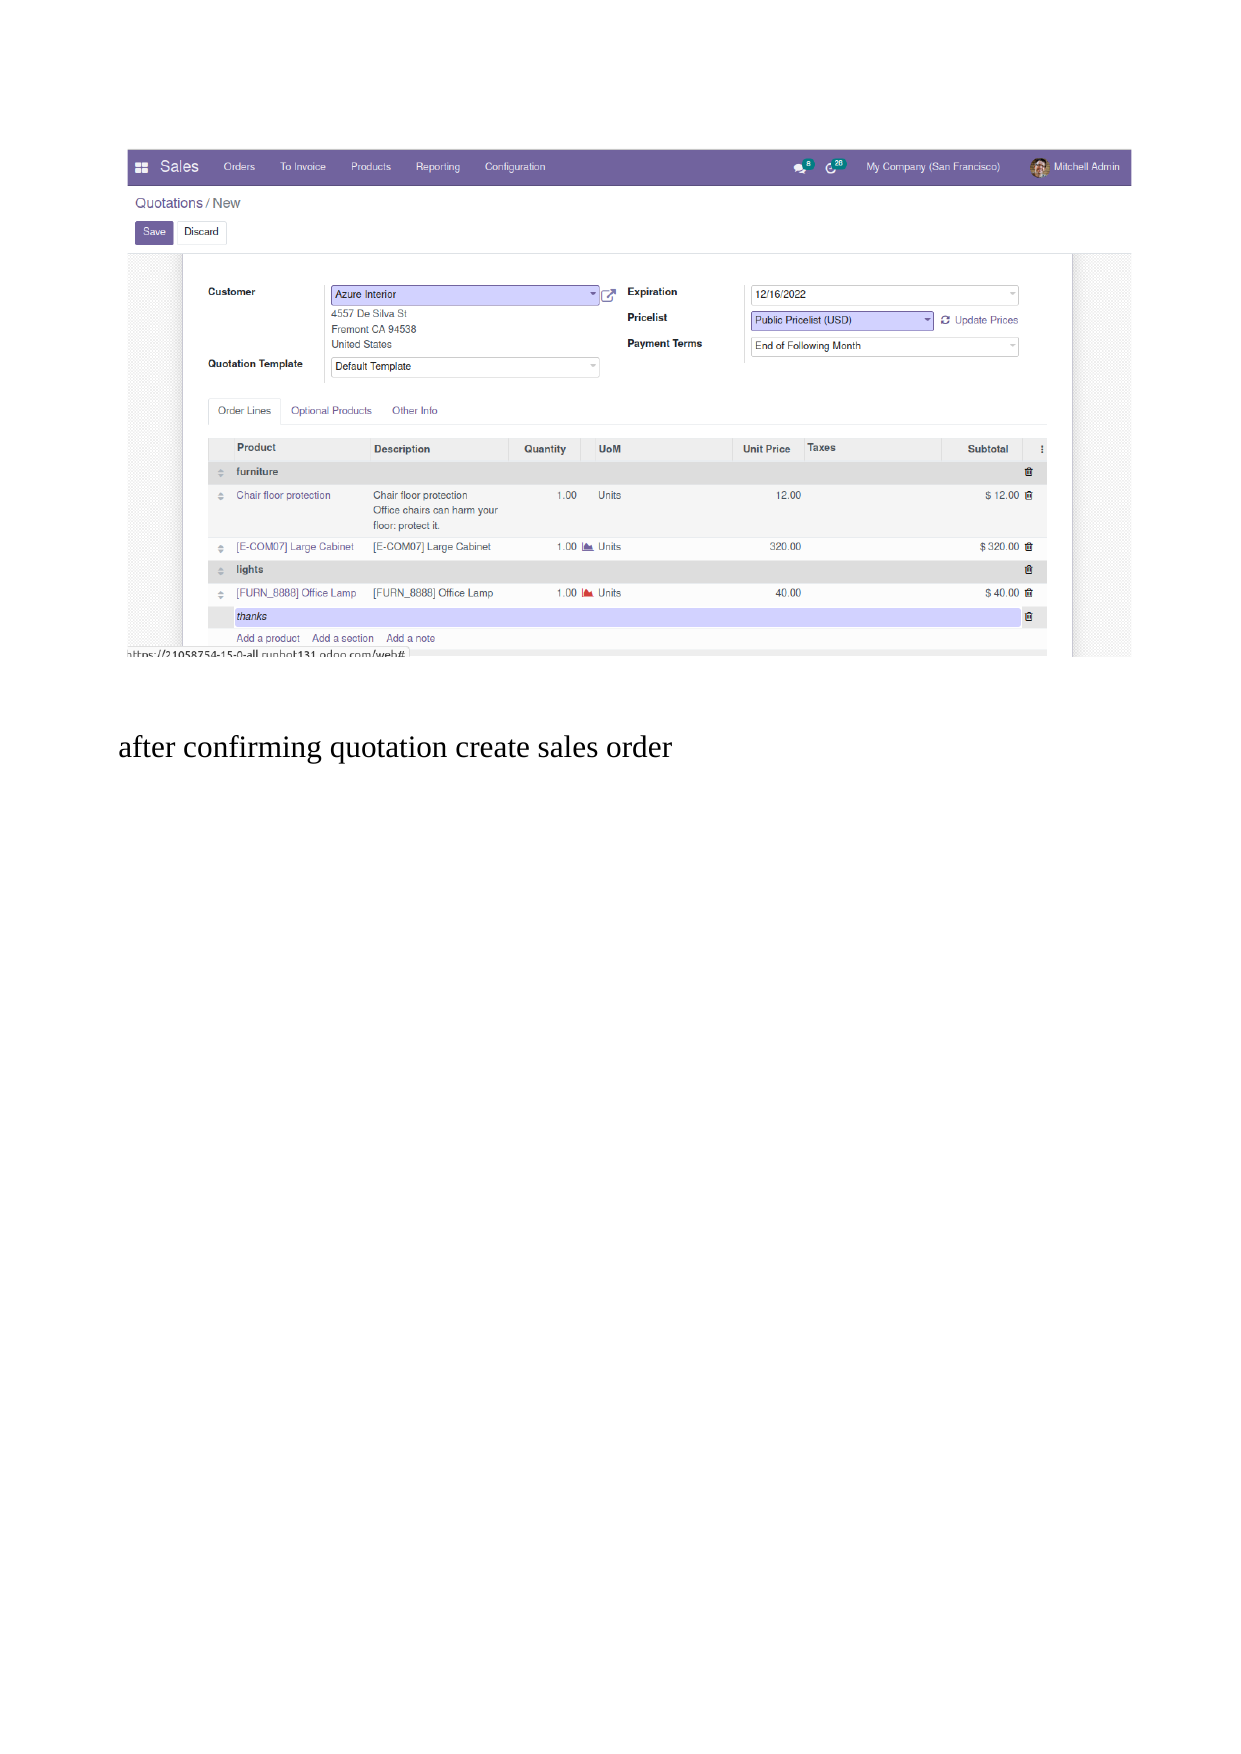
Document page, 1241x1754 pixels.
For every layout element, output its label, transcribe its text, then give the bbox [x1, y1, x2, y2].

text after confirming quotation create sales order [118, 728, 1122, 764]
picture [127, 148, 1132, 657]
